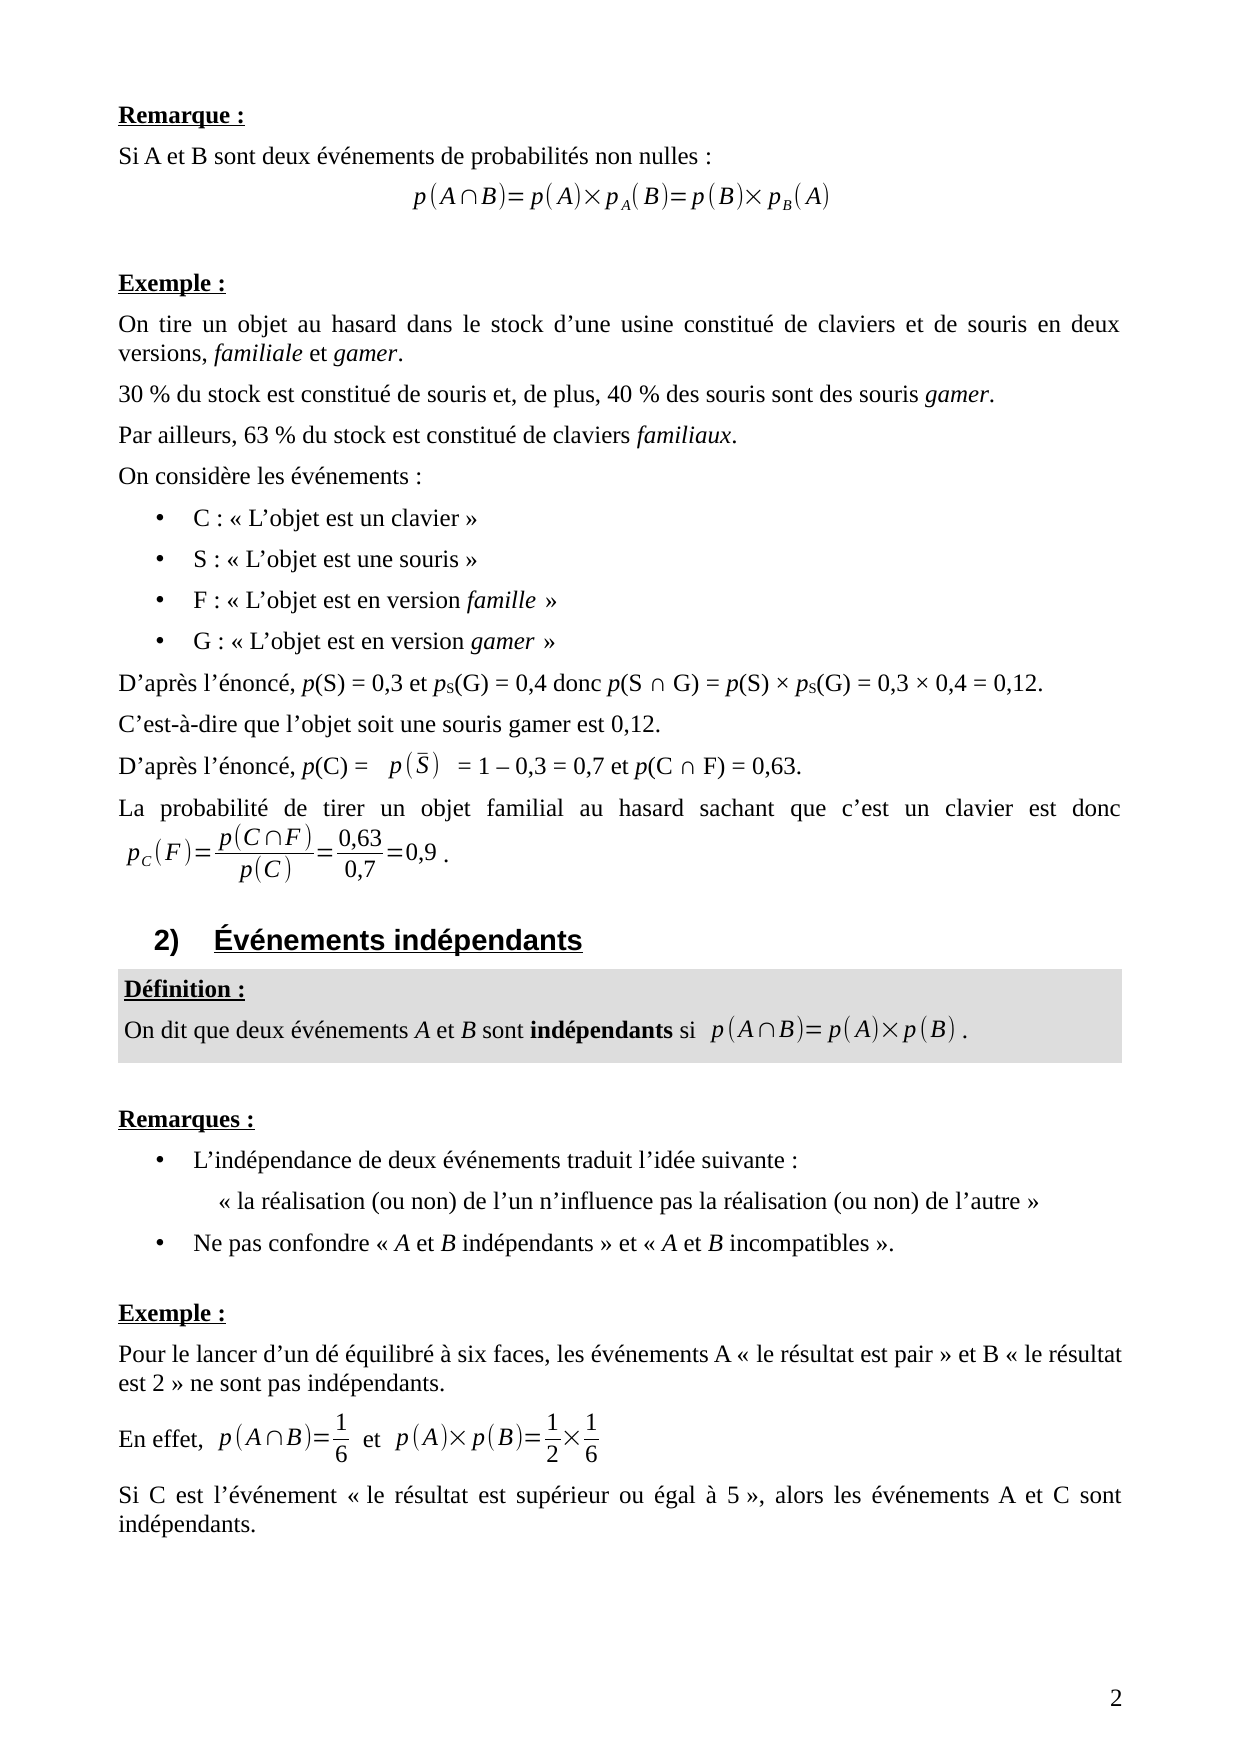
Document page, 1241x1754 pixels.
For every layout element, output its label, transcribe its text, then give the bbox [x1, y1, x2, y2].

text D’après l’énoncé, p(C) == 1 – 0,3 = 0,7 et p(C ∩ F) = 0,63. [118, 750, 1122, 780]
text Remarques : [118, 1104, 1122, 1133]
text En effet, et [118, 1409, 1122, 1468]
text Si C est l’événement « le résultat est supérieur ou égal à 5 », alors les événements A et C sont indépendants. [118, 1480, 1122, 1538]
list Ne pas confondre « A et B indépendants » et « A et B incompatibles ». [156, 1228, 1122, 1256]
text « la réalisation (ou non) de l’un n’influence pas la réalisation (ou non) de l’autre » [218, 1186, 1122, 1215]
text C’est-à-dire que l’objet soit une souris gamer est 0,12. [118, 709, 1122, 738]
text Par ailleurs, 63 % du stock est constitué de claviers familiaux. [118, 420, 1122, 449]
text Si A et B sont deux événements de probabilités non nulles : [118, 141, 1122, 170]
list F : « L’objet est en version famille » [156, 585, 1122, 614]
text Remarque : [118, 100, 1122, 129]
text On tire un objet au hasard dans le stock d’une usine constitué de claviers et de souris en deux versions, familiale et gamer. [118, 309, 1122, 366]
text Exemple : [118, 268, 1122, 296]
list C : « L’objet est un clavier » [156, 503, 1122, 531]
list L’indépendance de deux événements traduit l’idée suivante : [156, 1145, 1122, 1174]
text 30 % du stock est constitué de souris et, de plus, 40 % des souris sont des souris gamer. [118, 379, 1122, 408]
table_header Définition : On dit que deux événements A et B sont indépendants si . [118, 969, 1122, 1063]
text La probabilité de tirer un objet familial au hasard sachant que c’est un clavier est donc . [118, 793, 1122, 885]
text Exemple : [118, 1298, 1122, 1326]
list G : « L’objet est en version gamer » [156, 626, 1122, 655]
text Pour le lancer d’un dé équilibré à six faces, les événements A « le résultat est pair » et B « le résultat est 2 » ne sont pas indépendants. [118, 1339, 1122, 1396]
list S : « L’objet est une souris » [156, 544, 1122, 573]
text D’après l’énoncé, p(S) = 0,3 et pS(G) = 0,4 donc p(S ∩ G) = p(S) × pS(G) = 0,3 × 0,4 = 0,12. [118, 668, 1122, 696]
subtitle Événements indépendants [153, 923, 1122, 956]
text On considère les événements : [118, 461, 1122, 490]
